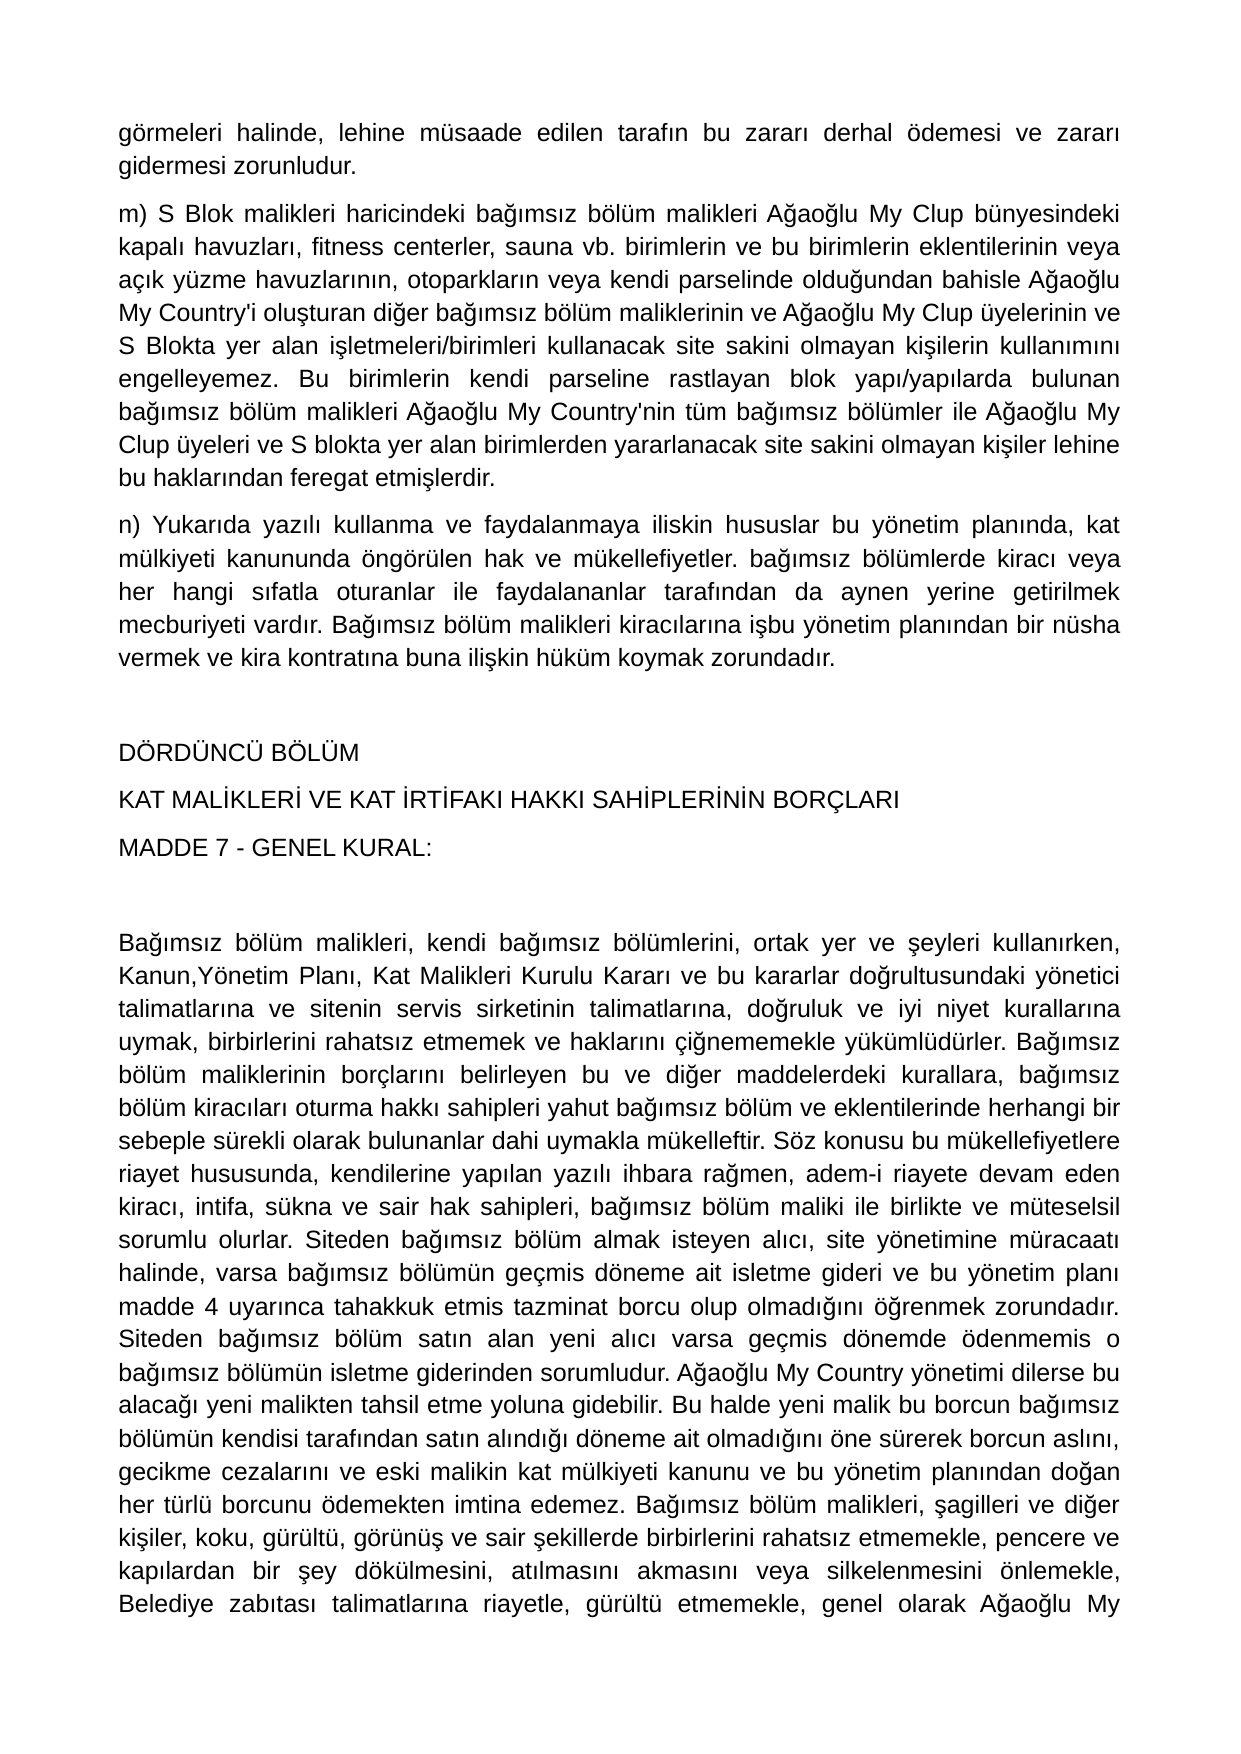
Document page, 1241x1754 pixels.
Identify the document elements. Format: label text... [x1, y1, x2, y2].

text MADDE 7 - GENEL KURAL: [118, 833, 1122, 862]
text m) S Blok malikleri haricindeki bağımsız bölüm malikleri Ağaoğlu My Clup bünyesindeki kapalı havuzları, fitness centerler, sauna vb. birimlerin ve bu birimlerin eklentilerinin veya açık yüzme havuzlarının, otoparkların veya kendi parselinde olduğundan bahisle Ağaoğlu My Country'i oluşturan diğer bağımsız bölüm maliklerinin ve Ağaoğlu My Clup üyelerinin ve S Blokta yer alan işletmeleri/birimleri kullanacak site sakini olmayan kişilerin kullanımını engelleyemez. Bu birimlerin kendi parseline rastlayan blok yapı/yapılarda bulunan bağımsız bölüm malikleri Ağaoğlu My Country'nin tüm bağımsız bölümler ile Ağaoğlu My Clup üyeleri ve S blokta yer alan birimlerden yararlanacak site sakini olmayan kişiler lehine bu haklarından feregat etmişlerdir. [118, 199, 1122, 492]
text DÖRDÜNCÜ BÖLÜM [118, 738, 1122, 767]
text Bağımsız bölüm malikleri, kendi bağımsız bölümlerini, ortak yer ve şeyleri kullanırken, Kanun,Yönetim Planı, Kat Malikleri Kurulu Kararı ve bu kararlar doğrultusundaki yönetici talimatlarına ve sitenin servis sirketinin talimatlarına, doğruluk ve iyi niyet kurallarına uymak, birbirlerini rahatsız etmemek ve haklarını çiğnememekle yükümlüdürler. Bağımsız bölüm maliklerinin borçlarını belirleyen bu ve diğer maddelerdeki kurallara, bağımsız bölüm kiracıları oturma hakkı sahipleri yahut bağımsız bölüm ve eklentilerinde herhangi bir sebeple sürekli olarak bulunanlar dahi uymakla mükelleftir. Söz konusu bu mükellefiyetlere riayet hususunda, kendilerine yapılan yazılı ihbara rağmen, adem-i riayete devam eden kiracı, intifa, sükna ve sair hak sahipleri, bağımsız bölüm maliki ile birlikte ve müteselsil sorumlu olurlar. Siteden bağımsız bölüm almak isteyen alıcı, site yönetimine müracaatı halinde, varsa bağımsız bölümün geçmis döneme ait isletme gideri ve bu yönetim planı madde 4 uyarınca tahakkuk etmis tazminat borcu olup olmadığını öğrenmek zorundadır. Siteden bağımsız bölüm satın alan yeni alıcı varsa geçmis dönemde ödenmemis o bağımsız bölümün isletme giderinden sorumludur. Ağaoğlu My Country yönetimi dilerse bu alacağı yeni malikten tahsil etme yoluna gidebilir. Bu halde yeni malik bu borcun bağımsız bölümün kendisi tarafından satın alındığı döneme ait olmadığını öne sürerek borcun aslını, gecikme cezalarını ve eski malikin kat mülkiyeti kanunu ve bu yönetim planından doğan her türlü borcunu ödemekten imtina edemez. Bağımsız bölüm malikleri, şagilleri ve diğer kişiler, koku, gürültü, görünüş ve sair şekillerde birbirlerini rahatsız etmemekle, pencere ve kapılardan bir şey dökülmesini, atılmasını akmasını veya silkelenmesini önlemekle, Belediye zabıtası talimatlarına riayetle, gürültü etmemekle, genel olarak Ağaoğlu My [118, 928, 1122, 1617]
text n) Yukarıda yazılı kullanma ve faydalanmaya iliskin hususlar bu yönetim planında, kat mülkiyeti kanununda öngörülen hak ve mükellefiyetler. bağımsız bölümlerde kiracı veya her hangi sıfatla oturanlar ile faydalananlar tarafından da aynen yerine getirilmek mecburiyeti vardır. Bağımsız bölüm malikleri kiracılarına işbu yönetim planından bir nüsha vermek ve kira kontratına buna ilişkin hüküm koymak zorundadır. [118, 511, 1122, 671]
text KAT MALİKLERİ VE KAT İRTİFAKI HAKKI SAHİPLERİNİN BORÇLARI [118, 785, 1122, 814]
text görmeleri halinde, lehine müsaade edilen tarafın bu zararı derhal ödemesi ve zararı gidermesi zorunludur. [118, 118, 1122, 180]
